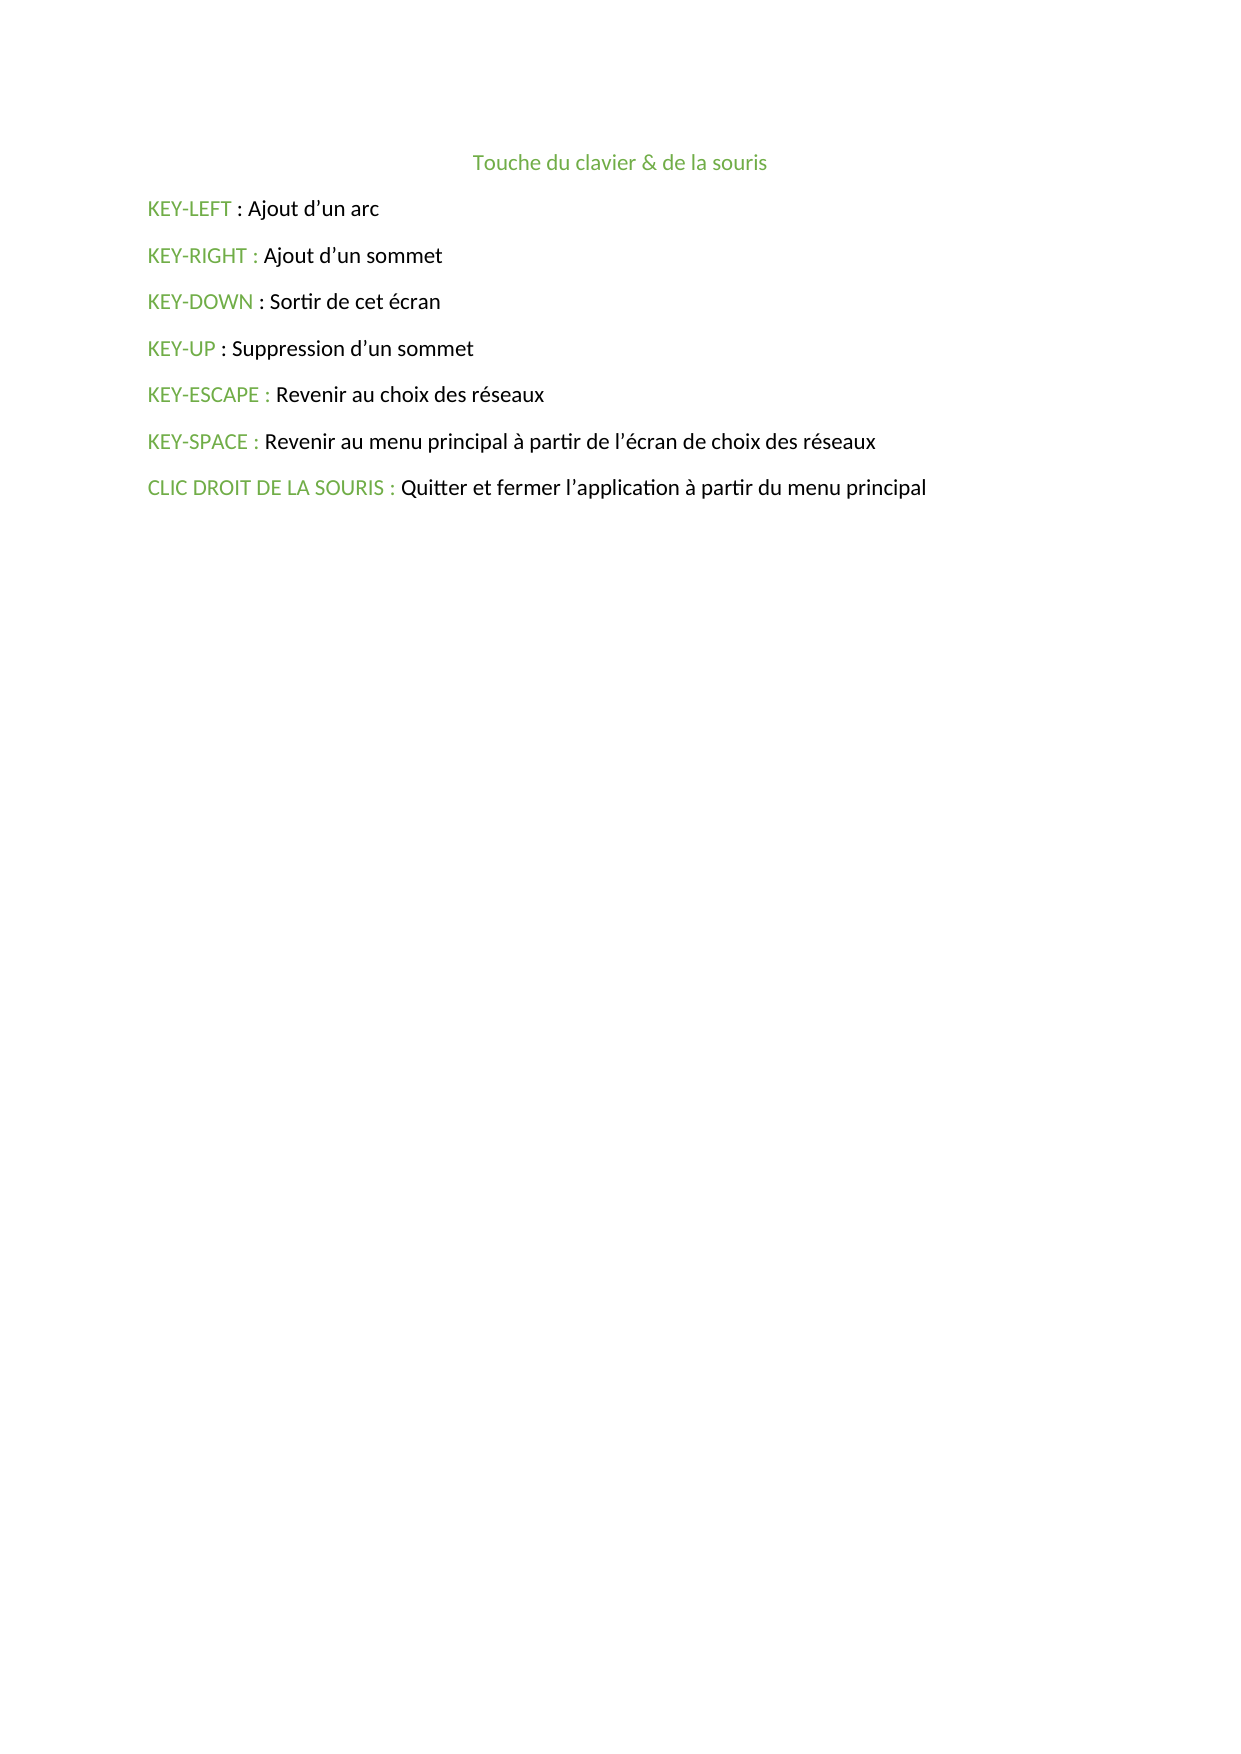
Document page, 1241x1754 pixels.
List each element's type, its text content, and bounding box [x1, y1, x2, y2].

text KEY-RIGHT : Ajout d’un sommet [148, 241, 1093, 269]
text KEY-ESCAPE : Revenir au choix des réseaux [148, 380, 1093, 408]
text CLIC DROIT DE LA SOURIS : Quitter et fermer l’application à partir du menu principal [148, 473, 1093, 502]
text KEY-UP : Suppression d’un sommet [148, 334, 1093, 362]
text KEY-LEFT : Ajout d’un arc [148, 194, 1093, 222]
text KEY-DOWN : Sortir de cet écran [148, 287, 1093, 315]
text KEY-SPACE : Revenir au menu principal à partir de l’écran de choix des réseaux [148, 427, 1093, 455]
text Touche du clavier & de la souris [148, 148, 1093, 176]
